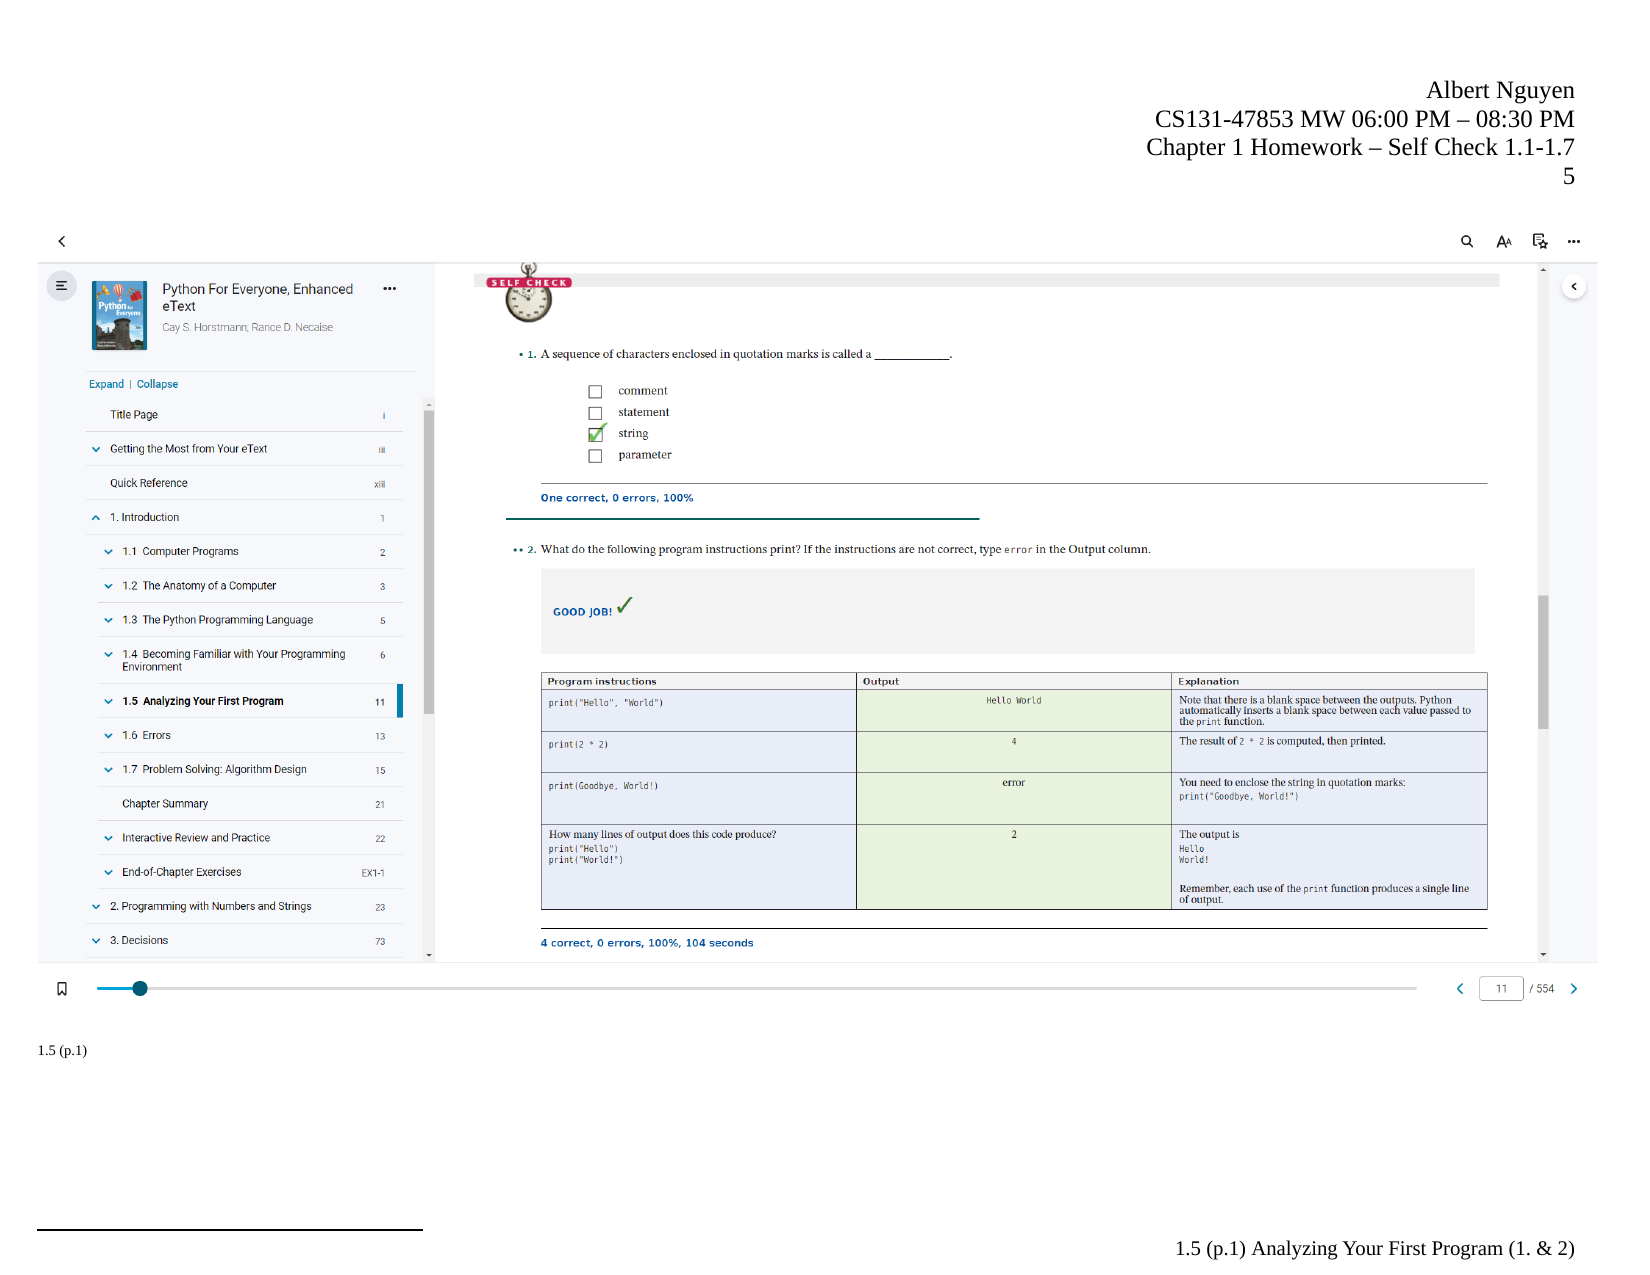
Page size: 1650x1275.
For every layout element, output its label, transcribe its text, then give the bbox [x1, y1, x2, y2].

text Analyzing Your First Program (1. & 2) [37, 1236, 1575, 1260]
picture [37, 220, 1598, 1014]
